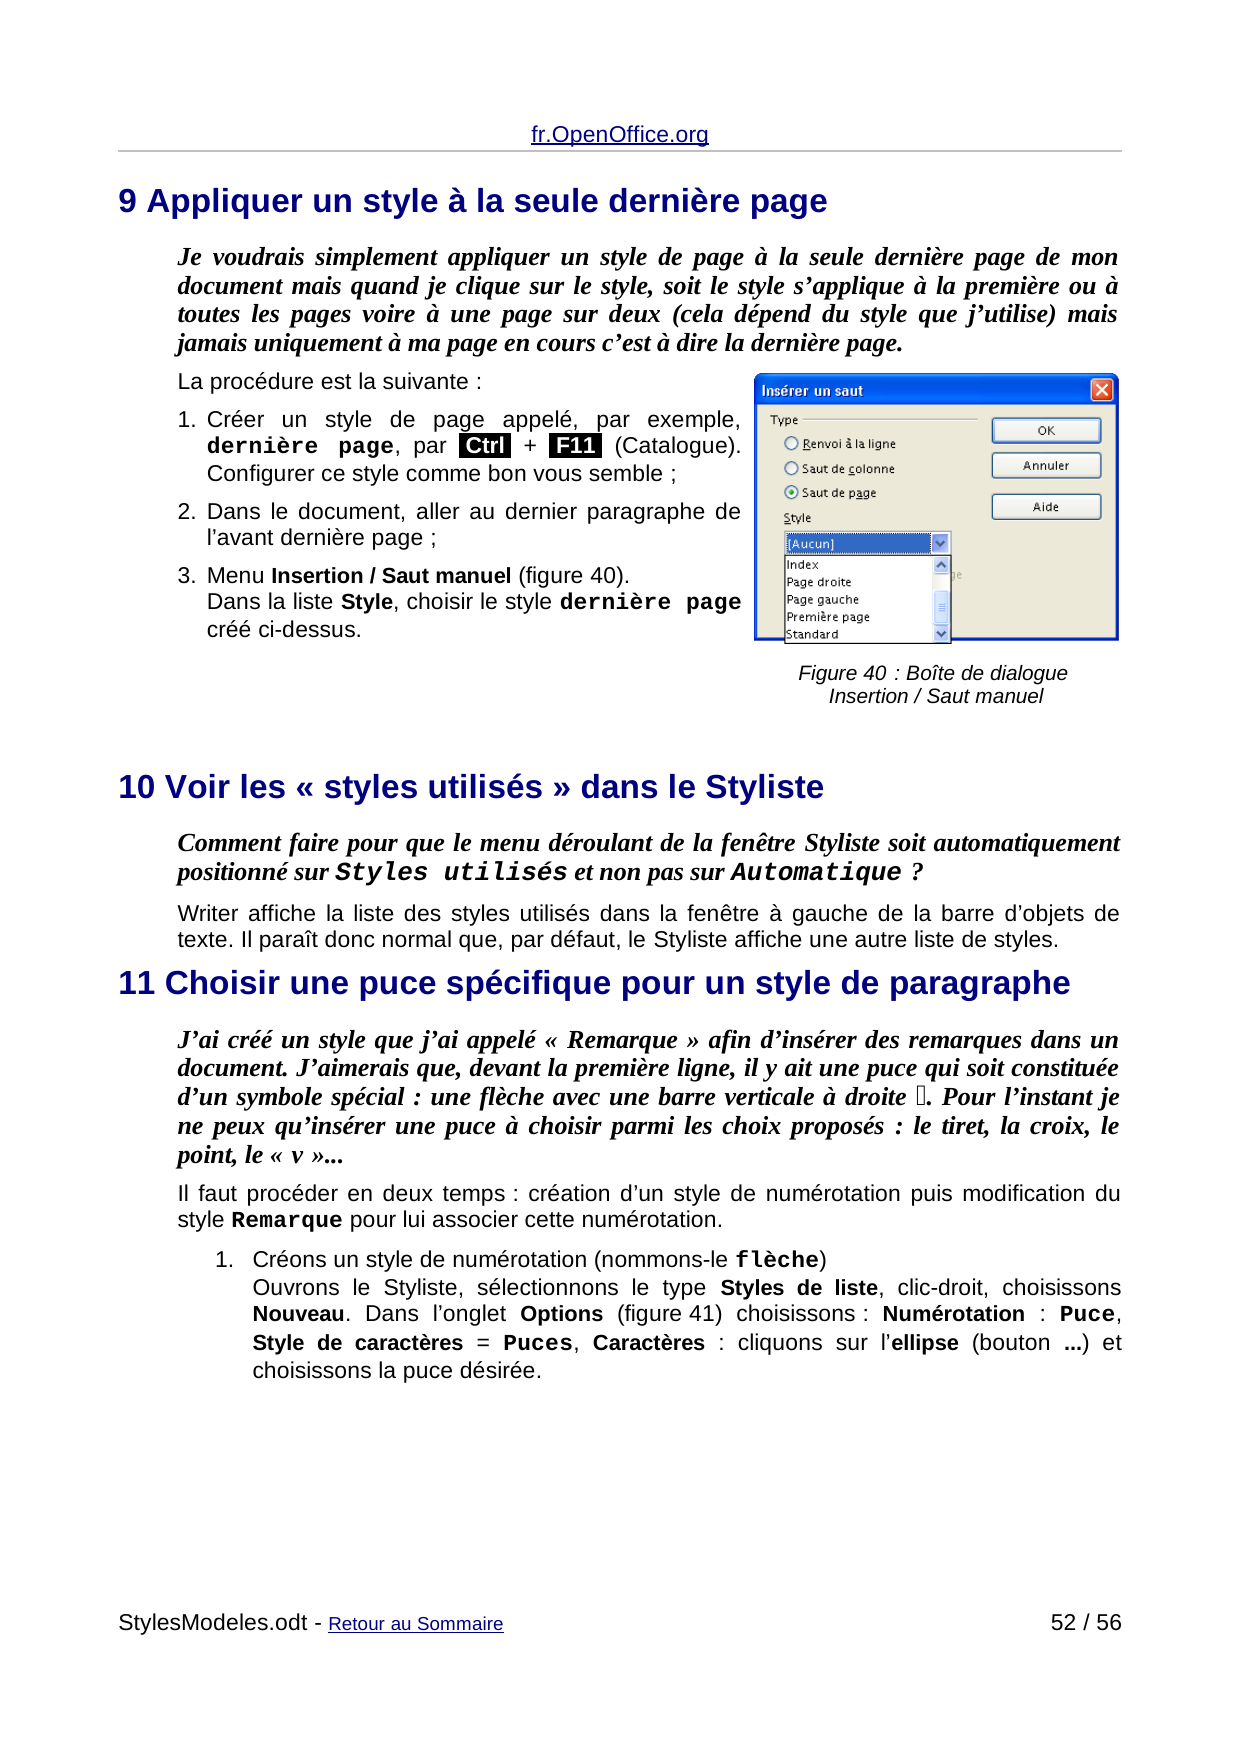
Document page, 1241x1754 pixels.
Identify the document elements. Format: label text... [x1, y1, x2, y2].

text Writer affiche la liste des styles utilisés dans la fenêtre à gauche de la barre d’objets de texte. Il paraît donc normal que, par défaut, le Styliste affiche une autre liste de styles. [177, 900, 1122, 952]
text Figure 40 : Boîte de dialogue Insertion / Saut manuel [754, 644, 1120, 708]
text Je voudrais simplement appliquer un style de page à la seule dernière page de mon document mais quand je clique sur le style, soit le style s’applique à la première ou à toutes les pages voire à une page sur deux (cela dépend du style que j’utilise) mais jamais uniquement à ma page en cours c’est à dire la dernière page. [177, 243, 1122, 357]
list Créer un style de page appelé, par exemple, dernière page, par Ctrl + F11 (Catalogue). Configurer ce style comme bon vous semble ; [177, 406, 754, 487]
subtitle Choisir une puce spécifique pour un style de paragraphe [118, 964, 1122, 1002]
subtitle Appliquer un style à la seule dernière page [118, 182, 1122, 219]
text La procédure est la suivante : [177, 369, 1122, 395]
list Menu Insertion / Saut manuel (figure 40). Dans la liste Style, choisir le style dernière page créé ci-dessus. [177, 562, 754, 642]
picture [754, 373, 1120, 644]
subtitle Voir les « styles utilisés » dans le Styliste [118, 768, 1122, 805]
text Comment faire pour que le menu déroulant de la fenêtre Styliste soit automatiquement positionné sur Styles utilisés et non pas sur Automatique ? [177, 829, 1122, 888]
list Créons un style de numérotation (nommons-le flèche) Ouvrons le Styliste, sélectionnons le type Styles de liste, clic-droit, choisissons Nouveau. Dans l’onglet Options (figure 41) choisissons : Numérotation : Puce, Style de caractères = Puces, Caractères : cliquons sur l’ellipse (bouton ...) et choisissons la puce désirée. [215, 1247, 1122, 1383]
list Dans le document, aller au dernier paragraphe de l’avant dernière page ; [177, 498, 754, 551]
text Il faut procéder en deux temps : création d’un style de numérotation puis modification du style Remarque pour lui associer cette numérotation. [177, 1181, 1122, 1235]
text J’ai créé un style que j’ai appelé « Remarque » afin d’insérer des remarques dans un document. J’aimerais que, devant la première ligne, il y ait une puce qui soit constituée d’un symbole spécial : une flèche avec une barre verticale à droite . Pour l’instant je ne peux qu’insérer une puce à choisir parmi les choix proposés : le tiret, la croix, le point, le « v »... [177, 1025, 1122, 1169]
